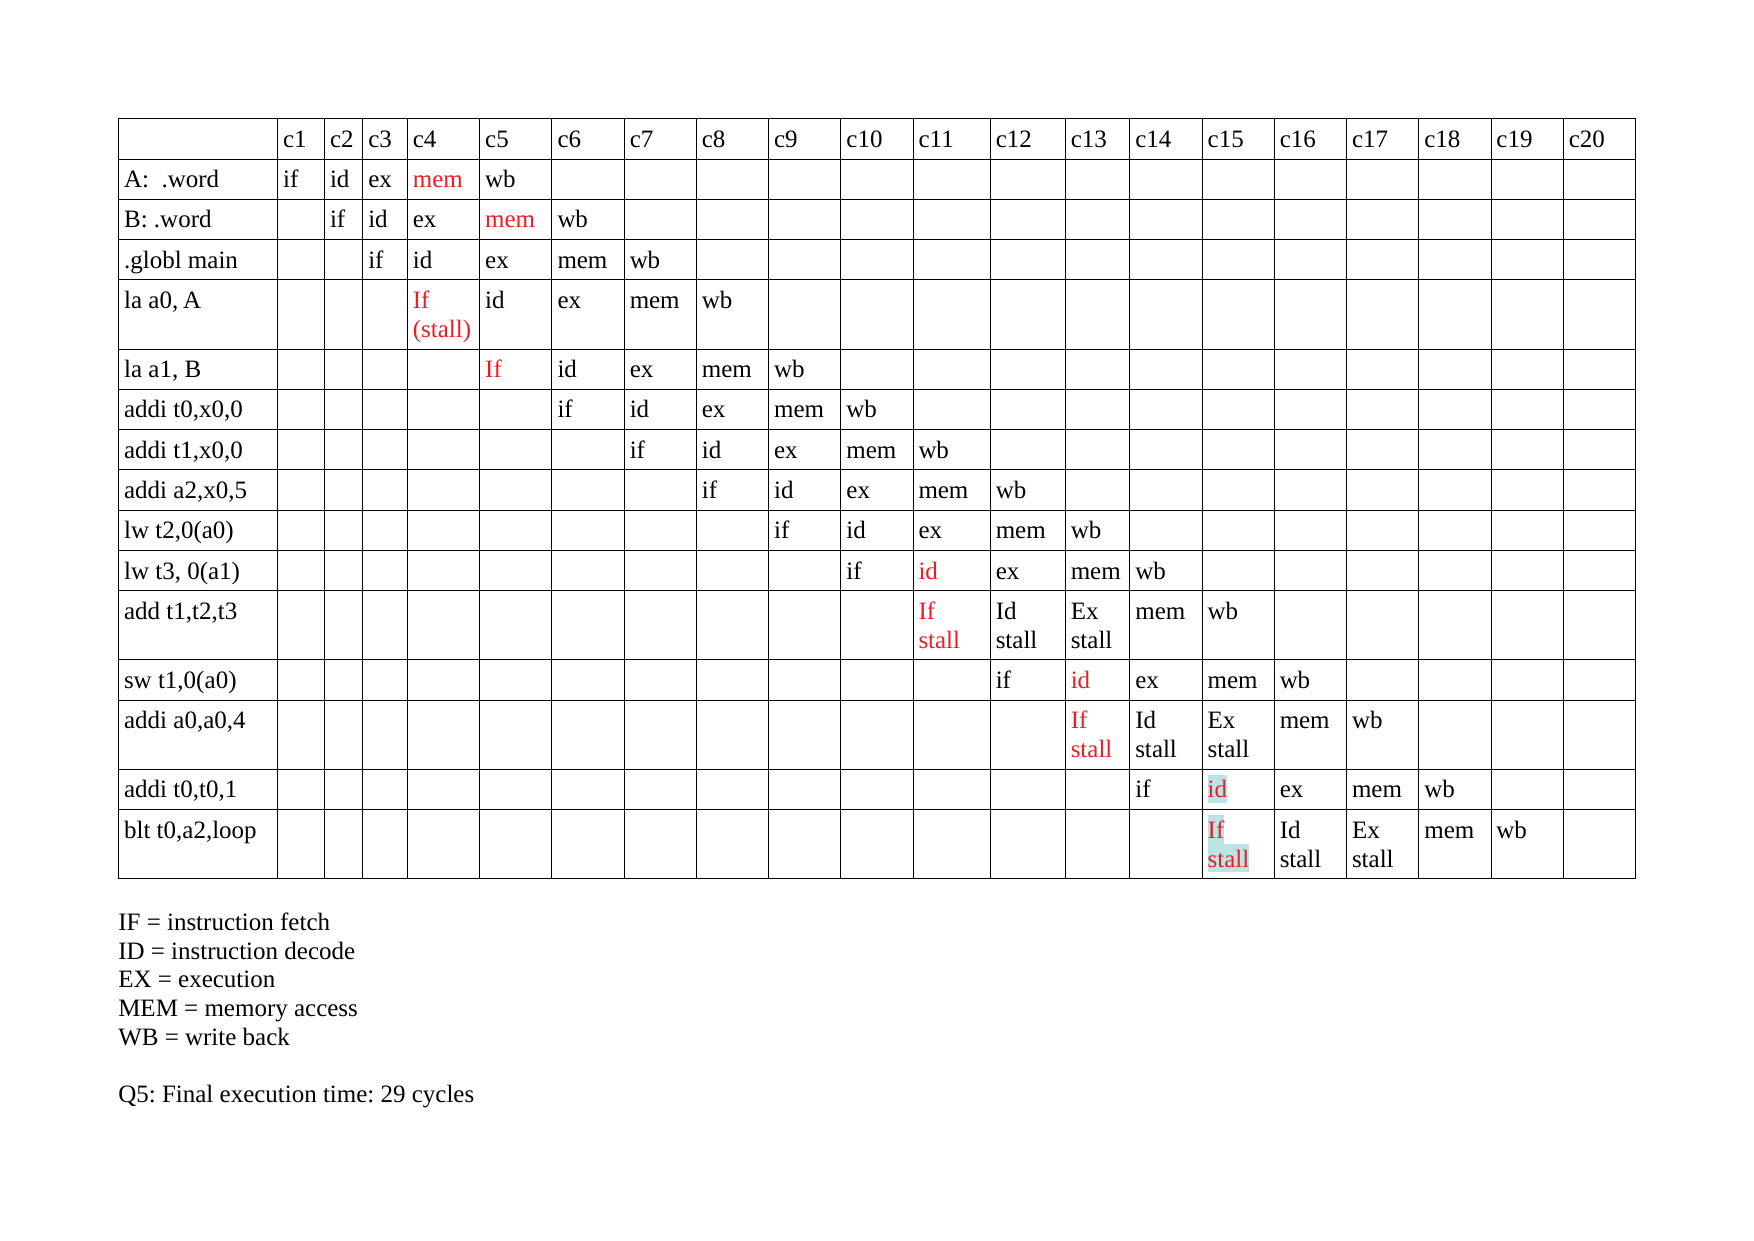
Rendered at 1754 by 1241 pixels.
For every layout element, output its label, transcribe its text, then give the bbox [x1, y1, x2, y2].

table_cell [480, 591, 551, 659]
table_cell [552, 470, 624, 510]
table_cell ex [363, 160, 407, 199]
table_cell [1347, 511, 1418, 550]
table_cell [480, 430, 551, 469]
table_cell [1492, 160, 1563, 199]
table_cell ex [697, 390, 768, 429]
table_cell mem [1203, 660, 1274, 700]
table_cell wb [1347, 701, 1418, 769]
table_cell wb [841, 390, 913, 429]
table_cell [1419, 660, 1491, 700]
table_cell [625, 160, 696, 199]
table_cell [1347, 160, 1418, 199]
table_cell ex [480, 240, 551, 279]
table_cell [697, 551, 768, 590]
table_cell [625, 810, 696, 878]
table_cell ex [625, 350, 696, 389]
table_cell id [841, 511, 913, 550]
table_cell id [697, 430, 768, 469]
table_cell [697, 591, 768, 659]
table_cell [1492, 701, 1563, 769]
table_cell [363, 390, 407, 429]
table_cell [625, 470, 696, 510]
text IF = instruction fetch [118, 907, 1635, 936]
table_cell [841, 701, 913, 769]
table_cell if [625, 430, 696, 469]
table_header c1 [278, 119, 324, 158]
table_header c7 [625, 119, 696, 158]
table_cell lw t3, 0(a1) [119, 551, 277, 590]
table_cell [325, 551, 362, 590]
table_cell [278, 280, 324, 348]
table_cell [325, 810, 362, 878]
table_header c10 [841, 119, 913, 158]
table_cell [1066, 390, 1129, 429]
table_cell [697, 200, 768, 239]
table_cell [1492, 280, 1563, 348]
table_cell [325, 591, 362, 659]
table_cell [363, 511, 407, 550]
table_header c4 [408, 119, 479, 158]
table_cell ex [914, 511, 990, 550]
table_cell [1347, 350, 1418, 389]
table_cell wb [1492, 810, 1563, 878]
table_cell ex [1130, 660, 1202, 700]
table_cell mem [914, 470, 990, 510]
table_cell If stall [1066, 701, 1129, 769]
table_cell Ex stall [1066, 591, 1129, 659]
table_cell [480, 470, 551, 510]
table_cell [841, 280, 913, 348]
table_cell [1564, 660, 1635, 700]
table_cell [1203, 160, 1274, 199]
table_header c12 [991, 119, 1065, 158]
table_cell [1347, 430, 1418, 469]
table_cell [1419, 511, 1491, 550]
table_cell [1419, 591, 1491, 659]
table_cell [1203, 470, 1274, 510]
table_cell [841, 591, 913, 659]
table_cell [625, 701, 696, 769]
table_cell [991, 200, 1065, 239]
table_cell wb [1275, 660, 1346, 700]
table_cell [1492, 660, 1563, 700]
table_cell [1203, 280, 1274, 348]
table_cell [625, 591, 696, 659]
table_cell [1564, 770, 1635, 809]
table_cell [363, 810, 407, 878]
table_cell [408, 511, 479, 550]
table_cell [408, 591, 479, 659]
table_header c19 [1492, 119, 1563, 158]
table_cell [914, 810, 990, 878]
table_cell [278, 810, 324, 878]
table_cell [1203, 551, 1274, 590]
table_cell [625, 200, 696, 239]
table_cell [697, 240, 768, 279]
table_cell [1564, 701, 1635, 769]
table_cell [1564, 810, 1635, 878]
table_cell [408, 551, 479, 590]
table_cell [914, 770, 990, 809]
table_cell [1347, 591, 1418, 659]
table_cell mem [1419, 810, 1491, 878]
table_cell mem [841, 430, 913, 469]
table_cell [278, 511, 324, 550]
table_cell [1275, 280, 1346, 348]
table_cell if [697, 470, 768, 510]
table_cell la a1, B [119, 350, 277, 389]
table_cell mem [1066, 551, 1129, 590]
table_cell Id stall [991, 591, 1065, 659]
table_header c15 [1203, 119, 1274, 158]
table_cell [278, 200, 324, 239]
table_cell [625, 770, 696, 809]
table_cell [769, 160, 840, 199]
table_cell [278, 660, 324, 700]
table_cell mem [1347, 770, 1418, 809]
table_cell [991, 770, 1065, 809]
table_cell [1492, 511, 1563, 550]
table_cell id [1066, 660, 1129, 700]
table_cell id [625, 390, 696, 429]
table_cell [769, 280, 840, 348]
table_cell mem [552, 240, 624, 279]
table_cell [1275, 350, 1346, 389]
table_header c9 [769, 119, 840, 158]
table_cell id [769, 470, 840, 510]
table_cell [841, 240, 913, 279]
table_cell [1564, 390, 1635, 429]
table_cell [1564, 591, 1635, 659]
table_cell A: .word [119, 160, 277, 199]
table_cell [552, 591, 624, 659]
table_cell [625, 511, 696, 550]
table_cell [841, 770, 913, 809]
table_header c8 [697, 119, 768, 158]
table_cell [1564, 511, 1635, 550]
table_header c17 [1347, 119, 1418, 158]
table_cell addi t0,x0,0 [119, 390, 277, 429]
table_cell id [1203, 770, 1274, 809]
table_cell [914, 390, 990, 429]
table_cell [914, 160, 990, 199]
table_cell [363, 470, 407, 510]
table_cell [325, 470, 362, 510]
table_cell mem [480, 200, 551, 239]
table_cell [1564, 430, 1635, 469]
table_cell id [325, 160, 362, 199]
table_cell [325, 390, 362, 429]
table_cell if [841, 551, 913, 590]
table_cell [325, 511, 362, 550]
table_cell [1419, 160, 1491, 199]
table_cell [325, 280, 362, 348]
table_cell if [278, 160, 324, 199]
table_cell If [480, 350, 551, 389]
table_cell wb [480, 160, 551, 199]
table_cell [769, 240, 840, 279]
table_cell [1130, 810, 1202, 878]
table_cell wb [552, 200, 624, 239]
table_cell [1130, 160, 1202, 199]
table_cell [1130, 200, 1202, 239]
table_cell [1347, 390, 1418, 429]
table_cell B: .word [119, 200, 277, 239]
table_cell mem [408, 160, 479, 199]
table_cell [1419, 280, 1491, 348]
table_header c14 [1130, 119, 1202, 158]
table_header c2 [325, 119, 362, 158]
table_cell [363, 591, 407, 659]
table_cell [325, 350, 362, 389]
table_cell [914, 240, 990, 279]
table_cell [480, 770, 551, 809]
table_header c5 [480, 119, 551, 158]
table_cell [769, 701, 840, 769]
table_cell [1492, 770, 1563, 809]
table_cell [991, 810, 1065, 878]
table_header c3 [363, 119, 407, 158]
table_cell [480, 660, 551, 700]
table_cell [1130, 390, 1202, 429]
table_cell addi a2,x0,5 [119, 470, 277, 510]
table_cell [552, 810, 624, 878]
table_cell [1275, 240, 1346, 279]
table_cell [278, 551, 324, 590]
table_cell [1203, 350, 1274, 389]
table_cell Id stall [1130, 701, 1202, 769]
table_cell [1203, 240, 1274, 279]
table_cell sw t1,0(a0) [119, 660, 277, 700]
table_cell [769, 810, 840, 878]
table_header c16 [1275, 119, 1346, 158]
table_cell [1419, 390, 1491, 429]
table_cell [1275, 390, 1346, 429]
table_cell [552, 701, 624, 769]
table_cell [697, 701, 768, 769]
table_cell [1275, 591, 1346, 659]
table_cell wb [991, 470, 1065, 510]
table_cell ex [552, 280, 624, 348]
table_cell [914, 660, 990, 700]
table_cell ex [1275, 770, 1346, 809]
table_cell [1492, 390, 1563, 429]
table_cell [552, 511, 624, 550]
table_cell [480, 701, 551, 769]
table_cell [363, 280, 407, 348]
table_cell [408, 430, 479, 469]
table_cell [278, 770, 324, 809]
table_cell [552, 551, 624, 590]
table_cell [1347, 240, 1418, 279]
table_cell [363, 350, 407, 389]
table_cell [325, 660, 362, 700]
table_cell [1419, 551, 1491, 590]
table_cell blt t0,a2,loop [119, 810, 277, 878]
table_cell [363, 551, 407, 590]
table_cell [480, 551, 551, 590]
table_cell mem [1130, 591, 1202, 659]
table_cell [480, 810, 551, 878]
table_cell mem [769, 390, 840, 429]
table_cell If stall [1203, 810, 1274, 878]
table_cell [1564, 200, 1635, 239]
table_cell [991, 160, 1065, 199]
table_cell [914, 280, 990, 348]
table_cell [1203, 390, 1274, 429]
table_cell [1130, 240, 1202, 279]
table_cell [1419, 430, 1491, 469]
table_cell [1203, 511, 1274, 550]
table_cell addi a0,a0,4 [119, 701, 277, 769]
table_cell [408, 350, 479, 389]
table_cell if [1130, 770, 1202, 809]
table_cell add t1,t2,t3 [119, 591, 277, 659]
table_cell [278, 390, 324, 429]
table_cell [841, 810, 913, 878]
table_cell [552, 770, 624, 809]
table_cell [841, 660, 913, 700]
table_cell [552, 660, 624, 700]
table_cell Ex stall [1347, 810, 1418, 878]
table_header c20 [1564, 119, 1635, 158]
table_header c13 [1066, 119, 1129, 158]
table_cell [991, 430, 1065, 469]
table_cell [1564, 551, 1635, 590]
table_cell [697, 511, 768, 550]
table_cell [1492, 350, 1563, 389]
table_cell mem [697, 350, 768, 389]
table_cell if [552, 390, 624, 429]
table_cell if [363, 240, 407, 279]
table_cell [1275, 511, 1346, 550]
table_cell [841, 200, 913, 239]
table_cell [1275, 551, 1346, 590]
table_cell [1130, 350, 1202, 389]
table_cell ex [408, 200, 479, 239]
table_cell [1492, 551, 1563, 590]
table_cell [480, 511, 551, 550]
table_cell [1564, 240, 1635, 279]
table_cell [1419, 701, 1491, 769]
table_cell [1347, 280, 1418, 348]
table_header c6 [552, 119, 624, 158]
table_cell wb [914, 430, 990, 469]
table_cell [841, 160, 913, 199]
table_cell [278, 591, 324, 659]
table_cell [991, 280, 1065, 348]
table_cell [408, 810, 479, 878]
table_cell id [363, 200, 407, 239]
table_cell wb [1130, 551, 1202, 590]
table_cell mem [1275, 701, 1346, 769]
table_cell addi t0,t0,1 [119, 770, 277, 809]
table_cell [841, 350, 913, 389]
table_cell mem [625, 280, 696, 348]
table_cell If stall [914, 591, 990, 659]
table_cell ex [769, 430, 840, 469]
table_cell [1564, 160, 1635, 199]
table_cell [1564, 280, 1635, 348]
table_cell [278, 240, 324, 279]
table_cell [697, 160, 768, 199]
table_cell wb [1066, 511, 1129, 550]
table_cell [408, 390, 479, 429]
text EX = execution [118, 964, 1635, 993]
table_cell [408, 660, 479, 700]
table_cell [1419, 470, 1491, 510]
table_cell [697, 810, 768, 878]
table_cell [697, 660, 768, 700]
table_cell if [769, 511, 840, 550]
table_cell [278, 430, 324, 469]
text ID = instruction decode [118, 936, 1635, 964]
table_cell [1492, 430, 1563, 469]
table_cell [408, 470, 479, 510]
table_cell [1066, 430, 1129, 469]
table_cell [1203, 200, 1274, 239]
table_cell [1066, 240, 1129, 279]
table_cell [1203, 430, 1274, 469]
table_cell [278, 701, 324, 769]
table_cell [325, 430, 362, 469]
table_cell [325, 701, 362, 769]
table_cell [363, 430, 407, 469]
table_cell Id stall [1275, 810, 1346, 878]
table_cell [363, 701, 407, 769]
table_cell [1275, 430, 1346, 469]
table_cell mem [991, 511, 1065, 550]
table_cell [769, 660, 840, 700]
table_cell [1347, 551, 1418, 590]
table_cell id [480, 280, 551, 348]
table_cell [363, 770, 407, 809]
table_cell wb [769, 350, 840, 389]
table_cell ex [991, 551, 1065, 590]
text WB = write back [118, 1022, 1635, 1051]
table_cell [1492, 240, 1563, 279]
table_cell [697, 770, 768, 809]
table_cell [991, 390, 1065, 429]
table_cell [914, 701, 990, 769]
table_cell [1066, 470, 1129, 510]
table_cell id [552, 350, 624, 389]
table_cell [408, 770, 479, 809]
text MEM = memory access [118, 993, 1635, 1022]
table_cell id [914, 551, 990, 590]
table_cell [769, 551, 840, 590]
table_cell wb [625, 240, 696, 279]
table_cell [278, 350, 324, 389]
table_cell [278, 470, 324, 510]
table_cell wb [1419, 770, 1491, 809]
table_cell .globl main [119, 240, 277, 279]
table_cell [1564, 470, 1635, 510]
table_cell ex [841, 470, 913, 510]
table_cell Ex stall [1203, 701, 1274, 769]
table_cell [1066, 160, 1129, 199]
table_cell [552, 430, 624, 469]
table_cell [914, 200, 990, 239]
table_cell [1066, 280, 1129, 348]
table_cell [1130, 470, 1202, 510]
table_cell [1492, 591, 1563, 659]
table_header [119, 119, 277, 158]
table_cell [991, 350, 1065, 389]
table_cell [625, 551, 696, 590]
table_cell [1066, 350, 1129, 389]
table_cell [991, 701, 1065, 769]
table_cell [914, 350, 990, 389]
table_cell [480, 390, 551, 429]
table_cell [1492, 470, 1563, 510]
table_header c11 [914, 119, 990, 158]
table_cell [1492, 200, 1563, 239]
table_cell [363, 660, 407, 700]
table_cell if [991, 660, 1065, 700]
table_cell if [325, 200, 362, 239]
table_cell [1347, 470, 1418, 510]
table_cell [1130, 430, 1202, 469]
table_cell [1564, 350, 1635, 389]
table_cell addi t1,x0,0 [119, 430, 277, 469]
table_cell [1347, 200, 1418, 239]
table_cell wb [1203, 591, 1274, 659]
table_cell If (stall) [408, 280, 479, 348]
text Q5: Final execution time: 29 cycles [118, 1079, 1635, 1108]
table_cell [1066, 200, 1129, 239]
table_cell [408, 701, 479, 769]
table_cell [1275, 470, 1346, 510]
table_cell [991, 240, 1065, 279]
table_cell id [408, 240, 479, 279]
table_cell [1419, 240, 1491, 279]
table_header c18 [1419, 119, 1491, 158]
table_cell [1275, 160, 1346, 199]
table_cell [769, 591, 840, 659]
table_cell [1066, 770, 1129, 809]
table_cell [325, 240, 362, 279]
table_cell wb [697, 280, 768, 348]
table_cell [1347, 660, 1418, 700]
table_cell [769, 770, 840, 809]
table_cell [552, 160, 624, 199]
table_cell [1066, 810, 1129, 878]
table_cell [769, 200, 840, 239]
table_cell [625, 660, 696, 700]
table_cell [1419, 350, 1491, 389]
table_cell [1275, 200, 1346, 239]
table_cell [1130, 280, 1202, 348]
table_cell lw t2,0(a0) [119, 511, 277, 550]
table_cell [325, 770, 362, 809]
table_cell [1130, 511, 1202, 550]
table_cell [1419, 200, 1491, 239]
table_cell la a0, A [119, 280, 277, 348]
